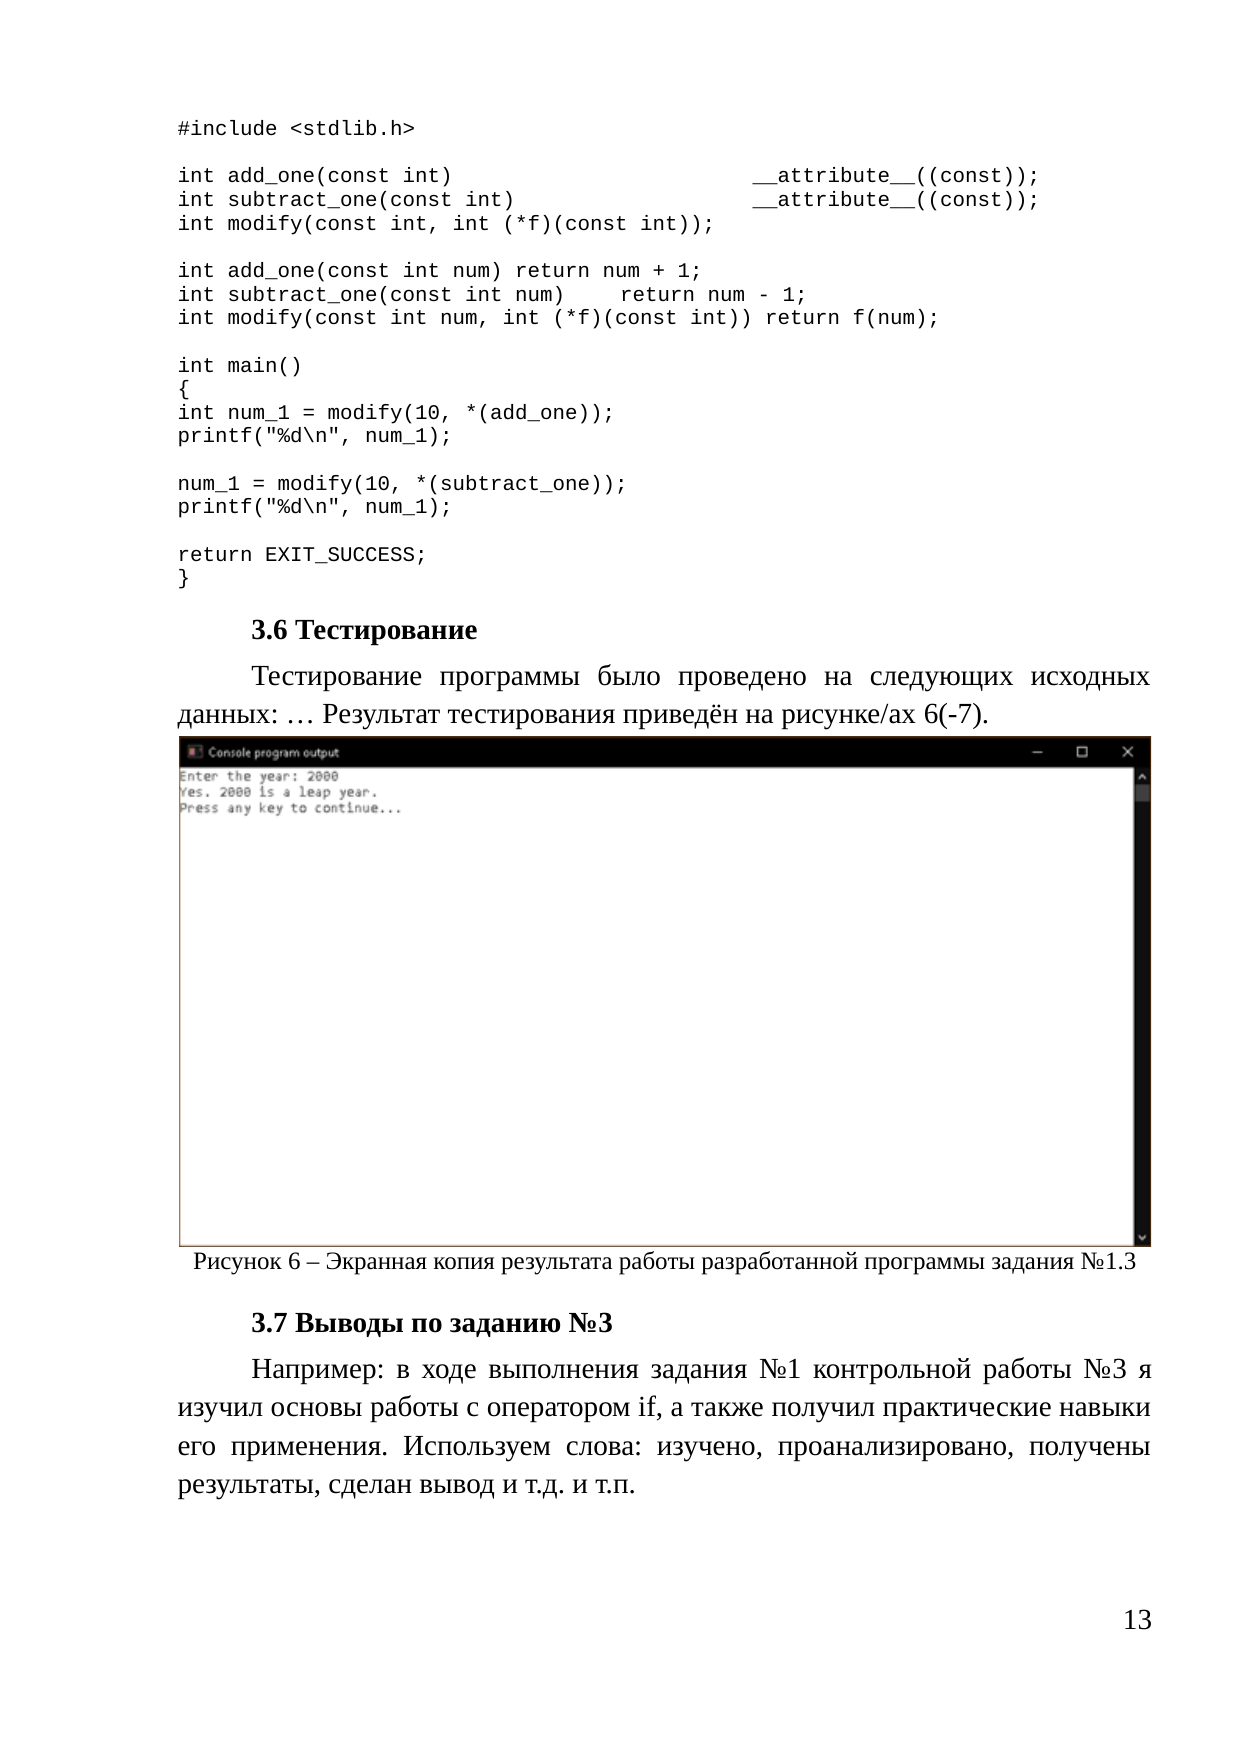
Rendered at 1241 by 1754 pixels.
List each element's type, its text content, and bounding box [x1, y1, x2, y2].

text num_1 = modify(10, *(subtract_one)); [177, 473, 1152, 496]
text return EXIT_SUCCESS; [177, 544, 1152, 567]
text Тестирование программы было проведено на следующих исходных данных: … Результат тестирования приведён на рисунке/ах 6(-7). [177, 658, 1152, 730]
text } [177, 567, 1152, 591]
text int subtract_one(const int) __attribute__((const)); [177, 189, 1152, 213]
subtitle 3.6 Тестирование [177, 612, 1152, 645]
text printf("%d\n", num_1); [177, 426, 1152, 449]
text int num_1 = modify(10, *(add_one)); [177, 402, 1152, 426]
text int add_one(const int num) return num + 1; [177, 260, 1152, 284]
text Рисунок 6 – Экранная копия результата работы разработанной программы задания №1.3 [177, 735, 1152, 1275]
text printf("%d\n", num_1); [177, 496, 1152, 520]
subtitle 3.7 Выводы по заданию №3 [177, 1305, 1152, 1338]
text { [177, 378, 1152, 402]
text int subtract_one(const int num) return num - 1; [177, 284, 1152, 307]
text int modify(const int num, int (*f)(const int)) return f(num); [177, 307, 1152, 331]
text int add_one(const int) __attribute__((const)); [177, 165, 1152, 189]
text int main() [177, 354, 1152, 378]
text int modify(const int, int (*f)(const int)); [177, 213, 1152, 236]
text Например: в ходе выполнения задания №1 контрольной работы №3 я изучил основы работы с оператором if, а также получил практические навыки его применения. Используем слова: изучено, проанализировано, получены результаты, сделан вывод и т.д. и т.п. [177, 1351, 1152, 1500]
text #include <stdlib.h> [177, 118, 1152, 142]
